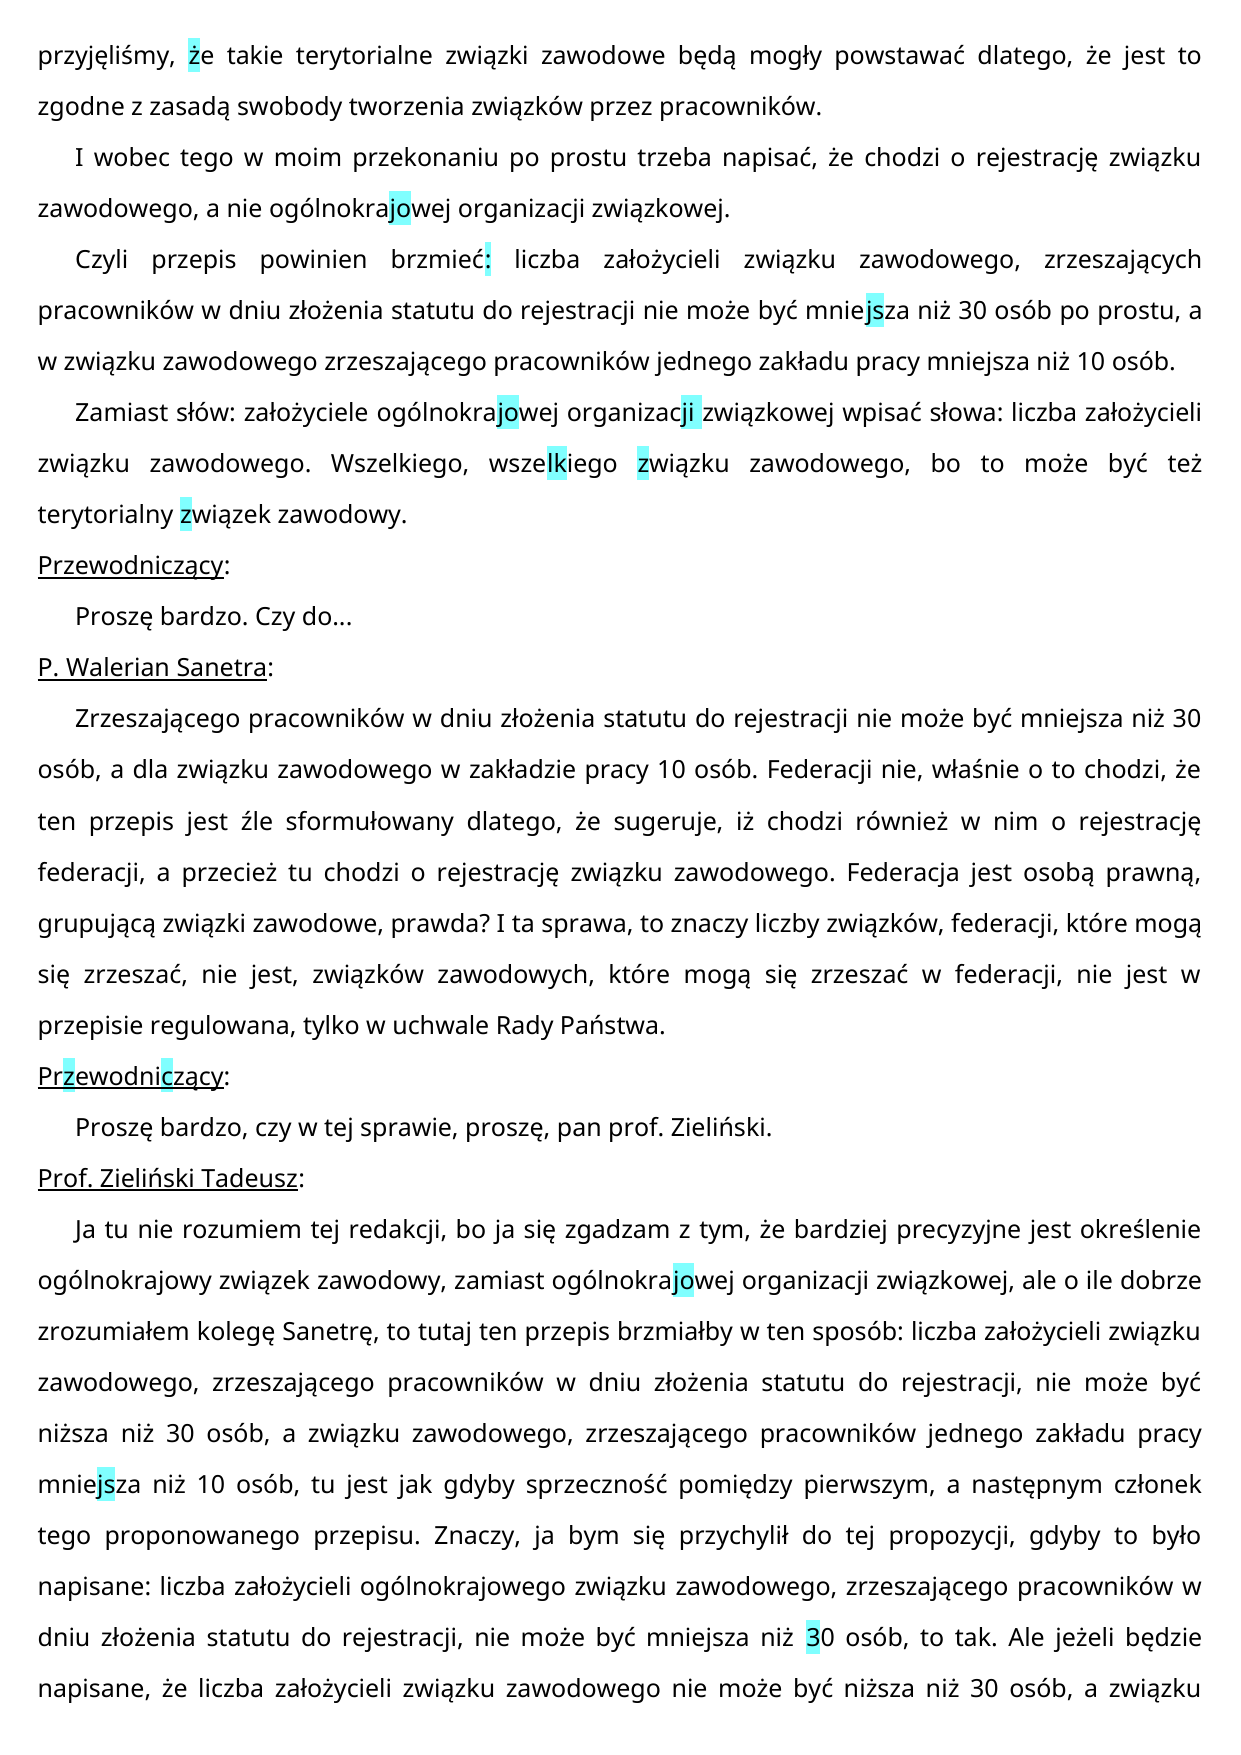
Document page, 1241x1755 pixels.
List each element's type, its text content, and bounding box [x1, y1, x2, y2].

text Przewodniczący: [37, 1058, 1203, 1092]
text Proszę bardzo, czy w tej sprawie, proszę, pan prof. Zieliński. [37, 1109, 1203, 1143]
text przyjęliśmy, że takie terytorialne związki zawodowe będą mogły powstawać dlatego, że jest to zgodne z zasadą swobody tworzenia związków przez pracowników. [37, 37, 1203, 123]
text Prof. Zieliński Tadeusz: [37, 1160, 1203, 1194]
text Przewodniczący: [37, 548, 1203, 582]
text Zrzeszającego pracowników w dniu złożenia statutu do rejestracji nie może być mniejsza niż 30 osób, a dla związku zawodowego w zakładzie pracy 10 osób. Federacji nie, właśnie o to chodzi, że ten przepis jest źle sformułowany dlatego, że sugeruje, iż chodzi również w nim o rejestrację federacji, a przecież tu chodzi o rejestrację związku zawodowego. Federacja jest osobą prawną, grupującą związki zawodowe, prawda? I ta sprawa, to znaczy liczby związków, federacji, które mogą się zrzeszać, nie jest, związków zawodowych, które mogą się zrzeszać w federacji, nie jest w przepisie regulowana, tylko w uchwale Rady Państwa. [37, 701, 1203, 1041]
text Zamiast słów: założyciele ogólnokrajowej organizacji związkowej wpisać słowa: liczba założycieli związku zawodowego. Wszelkiego, wszelkiego związku zawodowego, bo to może być też terytorialny związek zawodowy. [37, 395, 1203, 531]
text Ja tu nie rozumiem tej redakcji, bo ja się zgadzam z tym, że bardziej precyzyjne jest określenie ogólnokrajowy związek zawodowy, zamiast ogólnokrajowej organizacji związkowej, ale o ile dobrze zrozumiałem kolegę Sanetrę, to tutaj ten przepis brzmiałby w ten sposób: liczba założycieli związku zawodowego, zrzeszającego pracowników w dniu złożenia statutu do rejestracji, nie może być niższa niż 30 osób, a związku zawodowego, zrzeszającego pracowników jednego zakładu pracy mniejsza niż 10 osób, tu jest jak gdyby sprzeczność pomiędzy pierwszym, a następnym członek tego proponowanego przepisu. Znaczy, ja bym się przychylił do tej propozycji, gdyby to było napisane: liczba założycieli ogólnokrajowego związku zawodowego, zrzeszającego pracowników w dniu złożenia statutu do rejestracji, nie może być mniejsza niż 30 osób, to tak. Ale jeżeli będzie napisane, że liczba założycieli związku zawodowego nie może być niższa niż 30 osób, a związku [37, 1211, 1203, 1705]
text Proszę bardzo. Czy do... [37, 599, 1203, 633]
text I wobec tego w moim przekonaniu po prostu trzeba napisać, że chodzi o rejestrację związku zawodowego, a nie ogólnokrajowej organizacji związkowej. [37, 139, 1203, 225]
text Czyli przepis powinien brzmieć: liczba założycieli związku zawodowego, zrzeszających pracowników w dniu złożenia statutu do rejestracji nie może być mniejsza niż 30 osób po prostu, a w związku zawodowego zrzeszającego pracowników jednego zakładu pracy mniejsza niż 10 osób. [37, 242, 1203, 378]
text P. Walerian Sanetra: [37, 650, 1203, 684]
